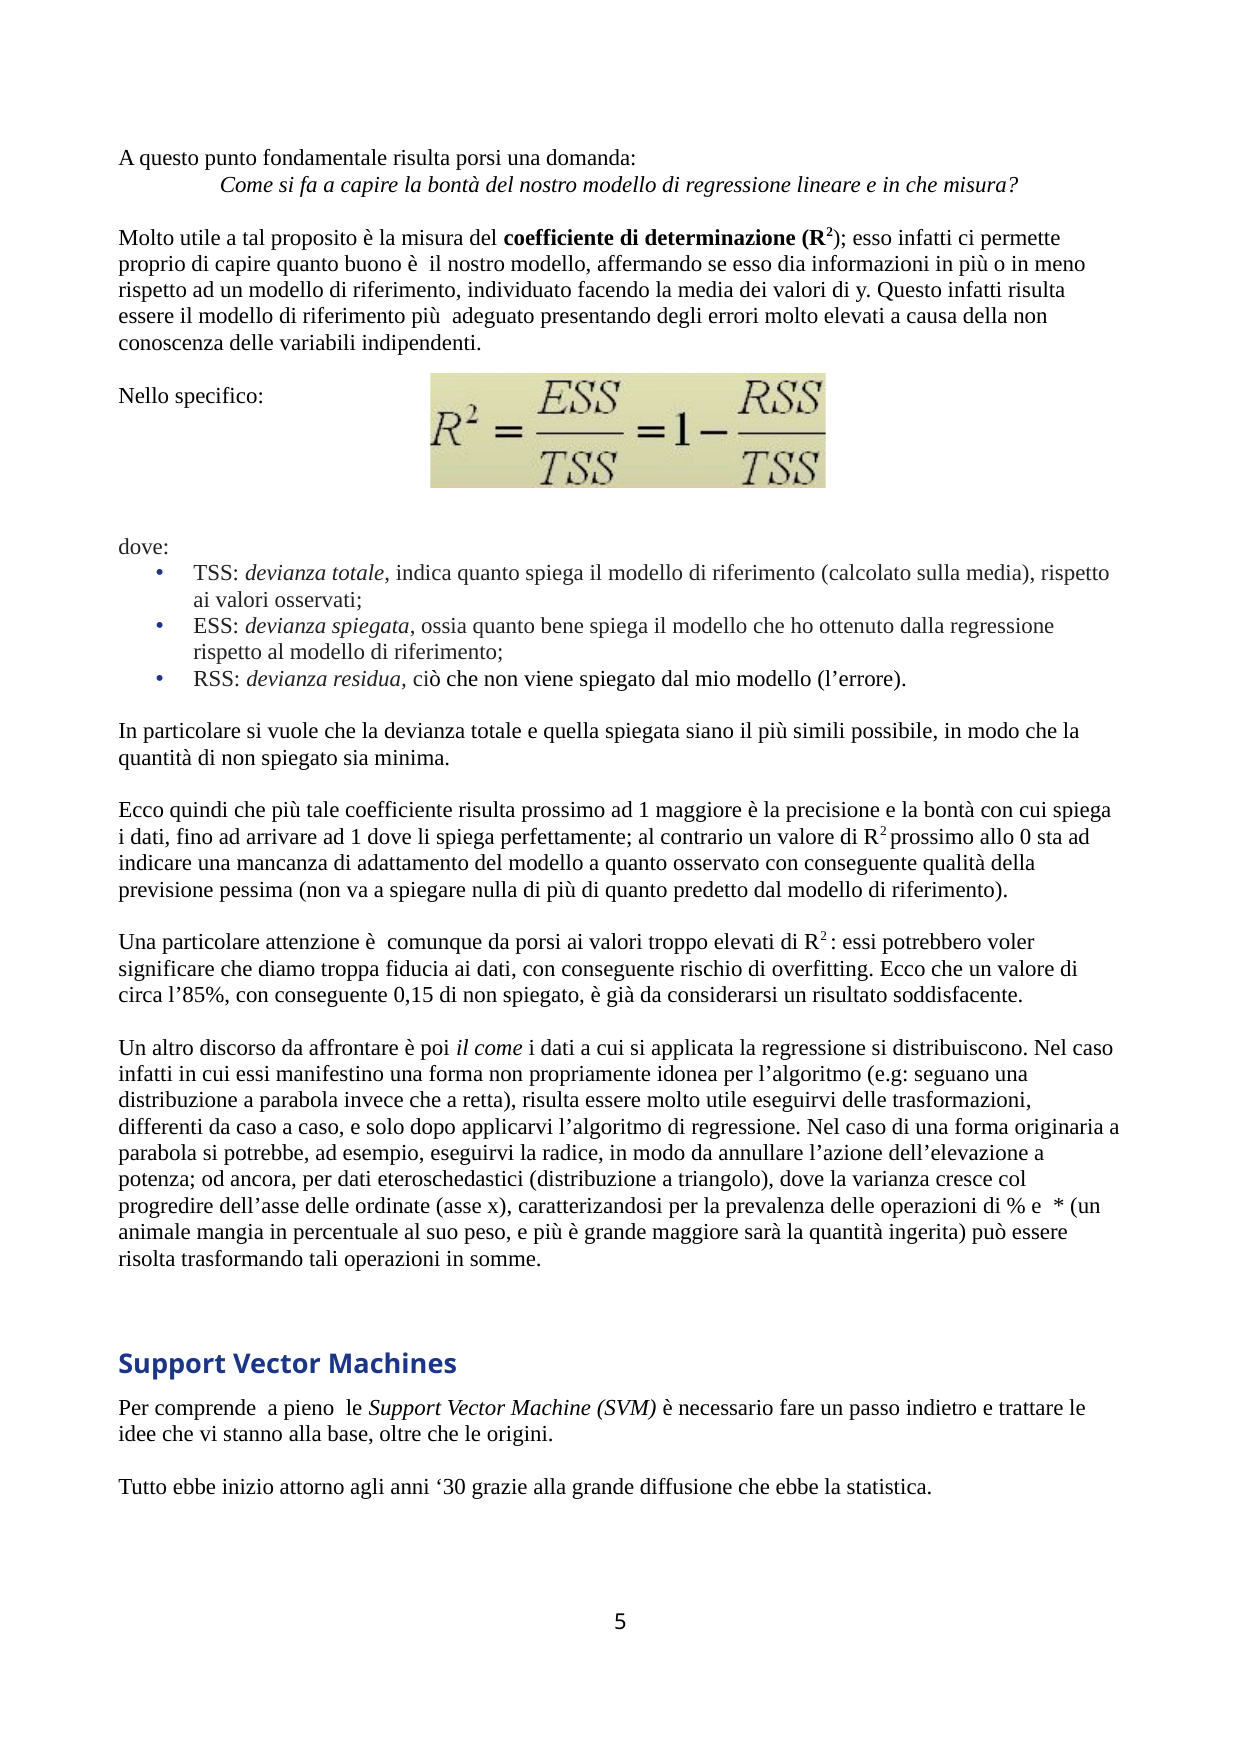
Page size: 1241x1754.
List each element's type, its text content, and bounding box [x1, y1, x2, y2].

text Tutto ebbe inizio attorno agli anni ‘30 grazie alla grande diffusione che ebbe la statistica. [118, 1473, 1122, 1499]
picture [430, 373, 826, 488]
text [826, 382, 1122, 408]
text dove: [118, 533, 1122, 559]
text Ecco quindi che più tale coefficiente risulta prossimo ad 1 maggiore è la precisione e la bontà con cui spiega i dati, fino ad arrivare ad 1 dove li spiega perfettamente; al contrario un valore di R2 prossimo allo 0 sta ad indicare una mancanza di adattamento del modello a quanto osservato con conseguente qualità della previsione pessima (non va a spiegare nulla di più di quanto predetto dal modello di riferimento). [118, 797, 1122, 902]
text In particolare si vuole che la devianza totale e quella spiegata siano il più simili possibile, in modo che la quantità di non spiegato sia minima. [118, 717, 1122, 770]
text Una particolare attenzione è comunque da porsi ai valori troppo elevati di R2 : essi potrebbero voler significare che diamo troppa fiducia ai dati, con conseguente rischio di overfitting. Ecco che un valore di circa l’85%, con conseguente 0,15 di non spiegato, è già da considerarsi un risultato soddisfacente. [118, 928, 1122, 1007]
text Molto utile a tal proposito è la misura del coefficiente di determinazione (R2); esso infatti ci permette proprio di capire quanto buono è il nostro modello, affermando se esso dia informazioni in più o in meno rispetto ad un modello di riferimento, individuato facendo la media dei valori di y. Questo infatti risulta essere il modello di riferimento più adeguato presentando degli errori molto elevati a causa della non conoscenza delle variabili indipendenti. [118, 223, 1122, 355]
text A questo punto fondamentale risulta porsi una domanda: [118, 144, 1122, 171]
text Nello specifico: [118, 382, 430, 408]
list RSS: devianza residua, ciò che non viene spiegato dal mio modello (l’errore). [156, 665, 1122, 691]
subtitle Support Vector Machines [118, 1344, 1122, 1381]
list ESS: devianza spiegata, ossia quanto bene spiega il modello che ho ottenuto dalla regressione rispetto al modello di riferimento; [156, 612, 1122, 665]
text Per comprende a pieno le Support Vector Machine (SVM) è necessario fare un passo indietro e trattare le idee che vi stanno alla base, oltre che le origini. [118, 1394, 1122, 1447]
text Come si fa a capire la bontà del nostro modello di regressione lineare e in che misura? [118, 171, 1122, 197]
list TSS: devianza totale, indica quanto spiega il modello di riferimento (calcolato sulla media), rispetto ai valori osservati; [156, 559, 1122, 612]
text Un altro discorso da affrontare è poi il come i dati a cui si applicata la regressione si distribuiscono. Nel caso infatti in cui essi manifestino una forma non propriamente idonea per l’algoritmo (e.g: seguano una distribuzione a parabola invece che a retta), risulta essere molto utile eseguirvi delle trasformazioni, differenti da caso a caso, e solo dopo applicarvi l’algoritmo di regressione. Nel caso di una forma originaria a parabola si potrebbe, ad esempio, eseguirvi la radice, in modo da annullare l’azione dell’elevazione a potenza; od ancora, per dati eteroschedastici (distribuzione a triangolo), dove la varianza cresce col progredire dell’asse delle ordinate (asse x), caratterizandosi per la prevalenza delle operazioni di % e * (un animale mangia in percentuale al suo peso, e più è grande maggiore sarà la quantità ingerita) può essere risolta trasformando tali operazioni in somme. [118, 1034, 1122, 1271]
